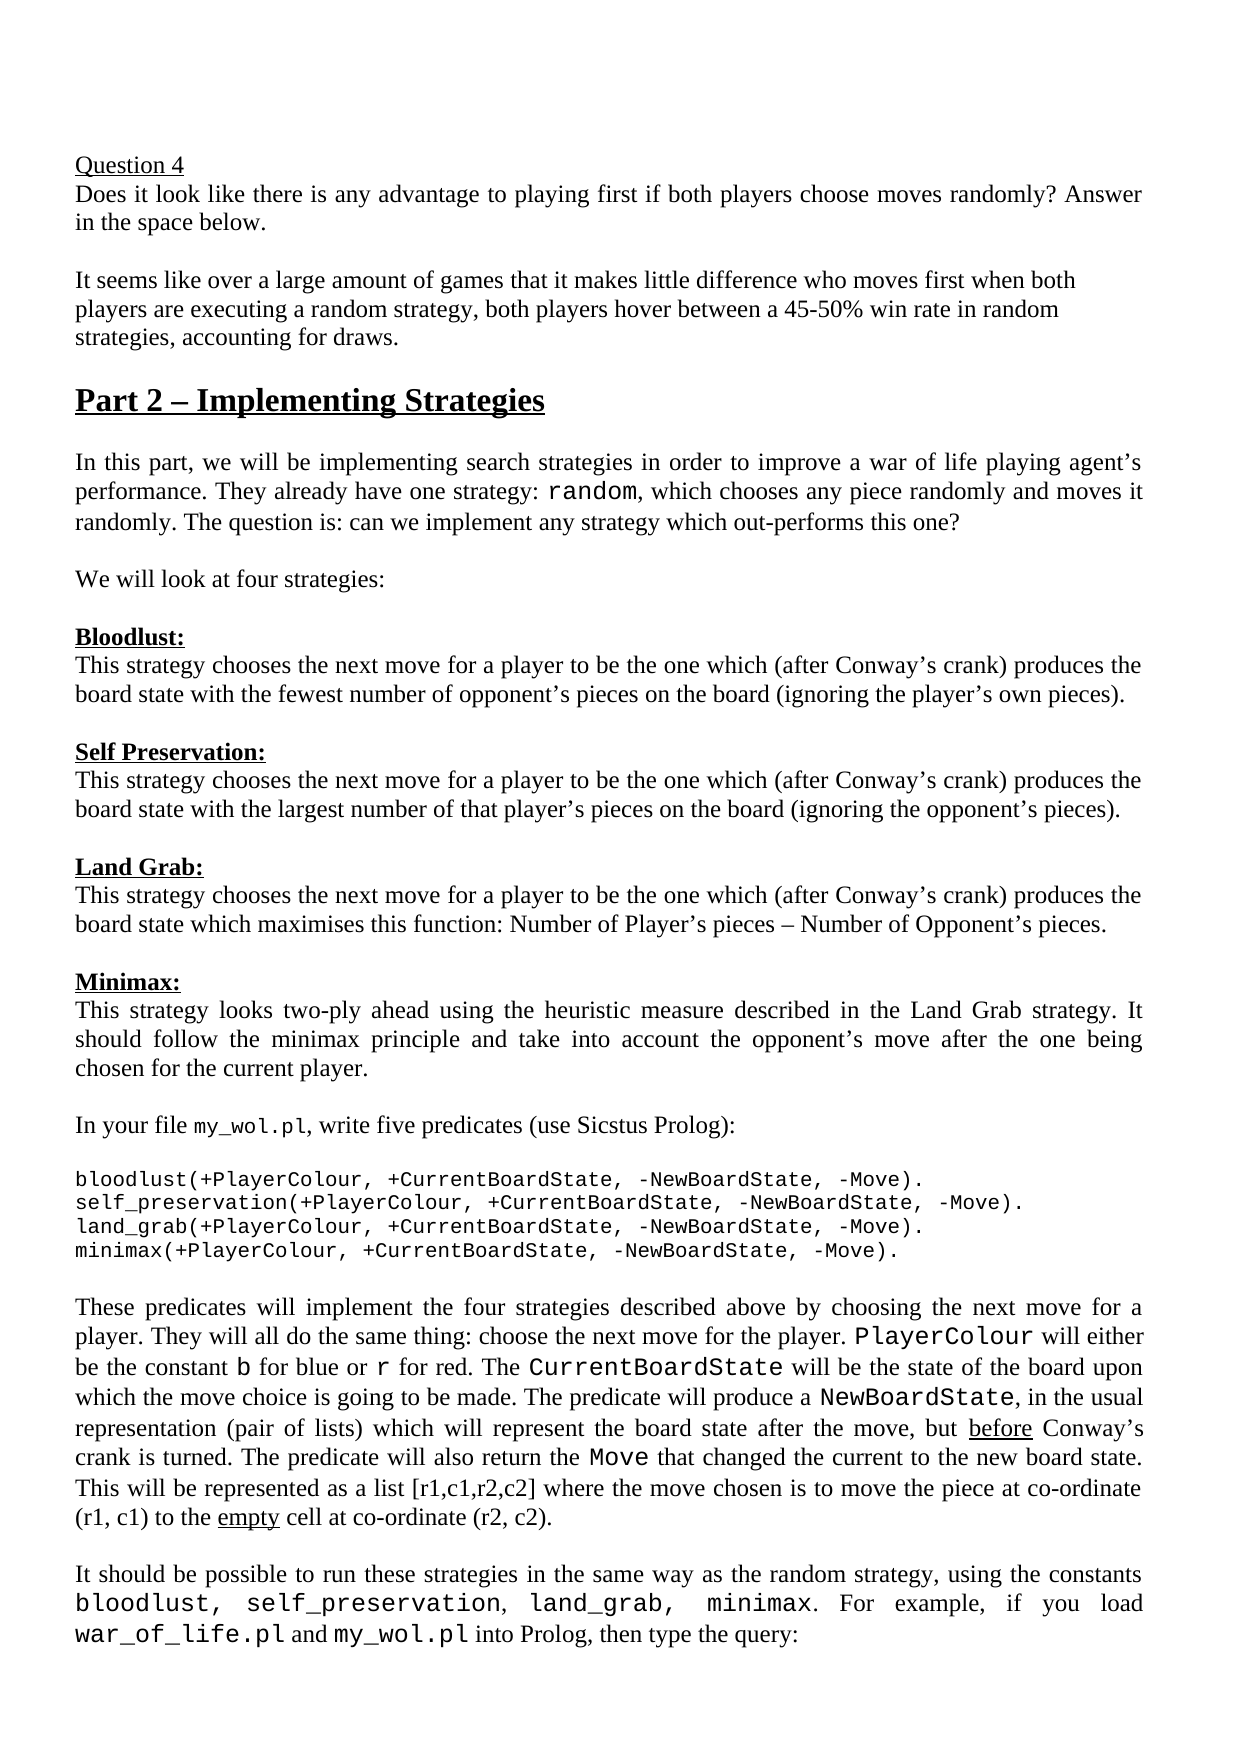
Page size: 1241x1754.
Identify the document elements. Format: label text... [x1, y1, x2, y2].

text Bloodlust: [75, 622, 1144, 650]
text bloodlust(+PlayerColour, +CurrentBoardState, -NewBoardState, -Move). [75, 1169, 1144, 1192]
text Self Preservation: [75, 737, 1144, 765]
text These predicates will implement the four strategies described above by choosing the next move for a player. They will all do the same thing: choose the next move for the player. PlayerColour will either be the constant b for blue or r for red. The CurrentBoardState will be the state of the board upon which the move choice is going to be made. The predicate will produce a NewBoardState, in the usual representation (pair of lists) which will represent the board state after the move, but before Conway’s crank is turned. The predicate will also return the Move that changed the current to the new board state. This will be represented as a list [r1,c1,r2,c2] where the move chosen is to move the piece at co-ordinate (r1, c1) to the empty cell at co-ordinate (r2, c2). [75, 1292, 1144, 1530]
text This strategy chooses the next move for a player to be the one which (after Conway’s crank) produces the board state with the fewest number of opponent’s pieces on the board (ignoring the player’s own pieces). [75, 650, 1144, 708]
subtitle Part 2 – Implementing Strategies [75, 380, 1144, 418]
subtitle Question 4 [75, 150, 1144, 179]
text This strategy chooses the next move for a player to be the one which (after Conway’s crank) produces the board state with the largest number of that player’s pieces on the board (ignoring the opponent’s pieces). [75, 765, 1144, 823]
text minimax(+PlayerColour, +CurrentBoardState, -NewBoardState, -Move). [75, 1240, 1144, 1263]
text This strategy chooses the next move for a player to be the one which (after Conway’s crank) produces the board state which maximises this function: Number of Player’s pieces – Number of Opponent’s pieces. [75, 880, 1144, 938]
text In this part, we will be implementing search strategies in order to improve a war of life playing agent’s performance. They already have one strategy: random, which chooses any piece randomly and moves it randomly. The question is: can we implement any strategy which out-performs this one? [75, 447, 1144, 535]
text Does it look like there is any advantage to playing first if both players choose moves randomly? Answer in the space below. [75, 179, 1144, 236]
text This strategy looks two-ply ahead using the heuristic measure described in the Land Grab strategy. It should follow the minimax principle and take into account the opponent’s move after the one being chosen for the current player. [75, 995, 1144, 1082]
text self_preservation(+PlayerColour, +CurrentBoardState, -NewBoardState, -Move). [75, 1192, 1144, 1216]
text It should be possible to run these strategies in the same way as the random strategy, using the constants bloodlust, self_preservation, land_grab, minimax. For example, if you load war_of_life.pl and my_wol.pl into Prolog, then type the query: [75, 1559, 1144, 1649]
text It seems like over a large amount of games that it makes little difference who moves first when both players are executing a random strategy, both players hover between a 45-50% win rate in random strategies, accounting for draws. [75, 265, 1144, 351]
text In your file my_wol.pl, write five predicates (use Sicstus Prolog): [75, 1110, 1144, 1140]
text We will look at four strategies: [75, 564, 1144, 593]
text Land Grab: [75, 852, 1144, 880]
text land_grab(+PlayerColour, +CurrentBoardState, -NewBoardState, -Move). [75, 1216, 1144, 1240]
text Minimax: [75, 967, 1144, 995]
